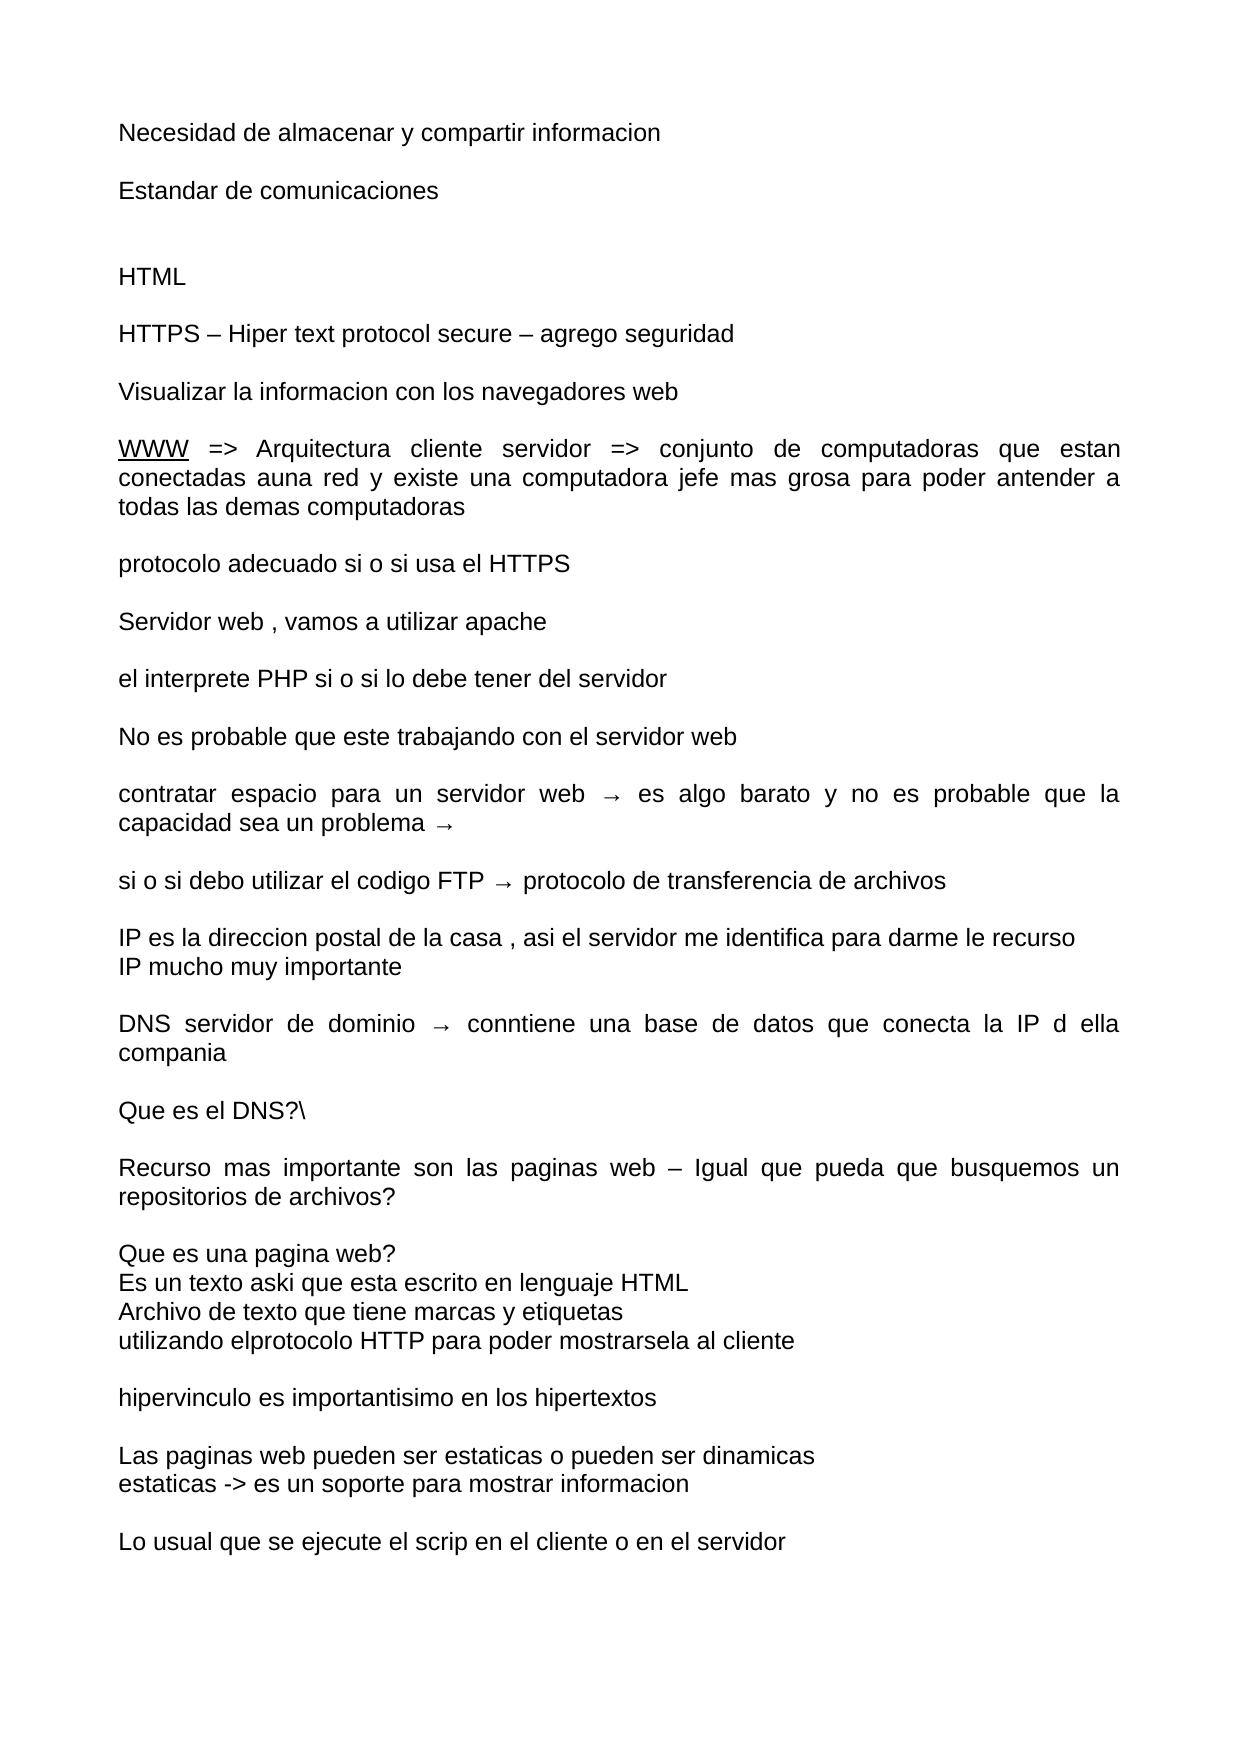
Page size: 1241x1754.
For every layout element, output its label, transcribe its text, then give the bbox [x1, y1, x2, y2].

text contratar espacio para un servidor web → es algo barato y no es probable que la capacidad sea un problema → [118, 779, 1122, 837]
text HTTPS – Hiper text protocol secure – agrego seguridad [118, 319, 1122, 348]
text Es un texto aski que esta escrito en lenguaje HTML [118, 1268, 1122, 1297]
text Recurso mas importante son las paginas web – Igual que pueda que busquemos un repositorios de archivos? [118, 1153, 1122, 1211]
text Archivo de texto que tiene marcas y etiquetas [118, 1297, 1122, 1326]
text Servidor web , vamos a utilizar apache [118, 607, 1122, 636]
text Necesidad de almacenar y compartir informacion [118, 118, 1122, 147]
text Estandar de comunicaciones [118, 176, 1122, 204]
text IP mucho muy importante [118, 952, 1122, 981]
text DNS servidor de dominio → conntiene una base de datos que conecta la IP d ella compania [118, 1009, 1122, 1067]
text Visualizar la informacion con los navegadores web [118, 377, 1122, 406]
text utilizando elprotocolo HTTP para poder mostrarsela al cliente [118, 1326, 1122, 1354]
text HTML [118, 262, 1122, 291]
text hipervinculo es importantisimo en los hipertextos [118, 1383, 1122, 1412]
text el interprete PHP si o si lo debe tener del servidor [118, 664, 1122, 693]
text Que es el DNS?\ [118, 1096, 1122, 1124]
text No es probable que este trabajando con el servidor web [118, 722, 1122, 751]
text WWW => Arquitectura cliente servidor => conjunto de computadoras que estan conectadas auna red y existe una computadora jefe mas grosa para poder antender a todas las demas computadoras [118, 434, 1122, 521]
text Las paginas web pueden ser estaticas o pueden ser dinamicas [118, 1441, 1122, 1469]
text Que es una pagina web? [118, 1239, 1122, 1268]
text estaticas -> es un soporte para mostrar informacion [118, 1469, 1122, 1498]
text si o si debo utilizar el codigo FTP → protocolo de transferencia de archivos [118, 866, 1122, 894]
text Lo usual que se ejecute el scrip en el cliente o en el servidor [118, 1527, 1122, 1556]
text IP es la direccion postal de la casa , asi el servidor me identifica para darme le recurso [118, 923, 1122, 952]
text protocolo adecuado si o si usa el HTTPS [118, 549, 1122, 578]
